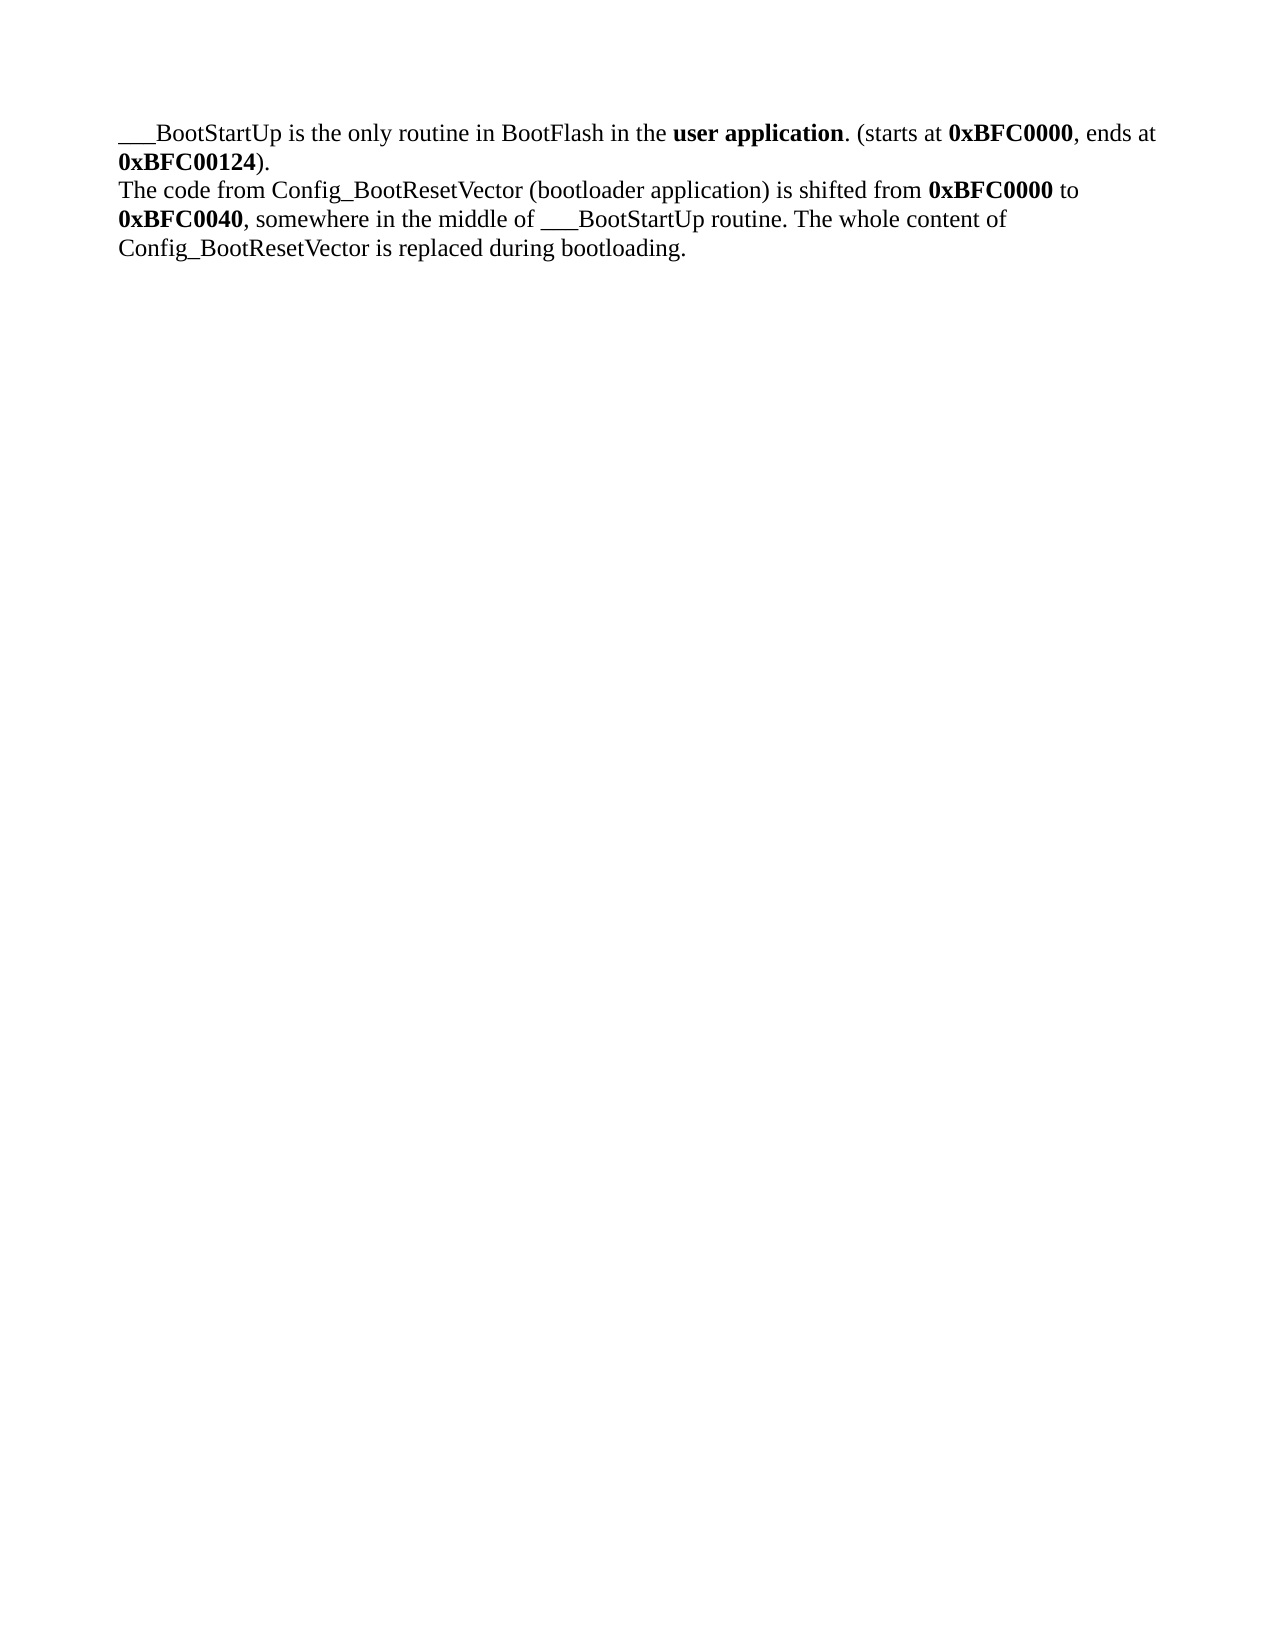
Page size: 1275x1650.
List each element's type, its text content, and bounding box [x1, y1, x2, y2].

text ___BootStartUp is the only routine in BootFlash in the user application. (starts at 0xBFC0000, ends at 0xBFC00124). [118, 118, 1157, 176]
text The code from Config_BootResetVector (bootloader application) is shifted from 0xBFC0000 to 0xBFC0040, somewhere in the middle of ___BootStartUp routine. The whole content of Config_BootResetVector is replaced during bootloading. [118, 176, 1157, 262]
